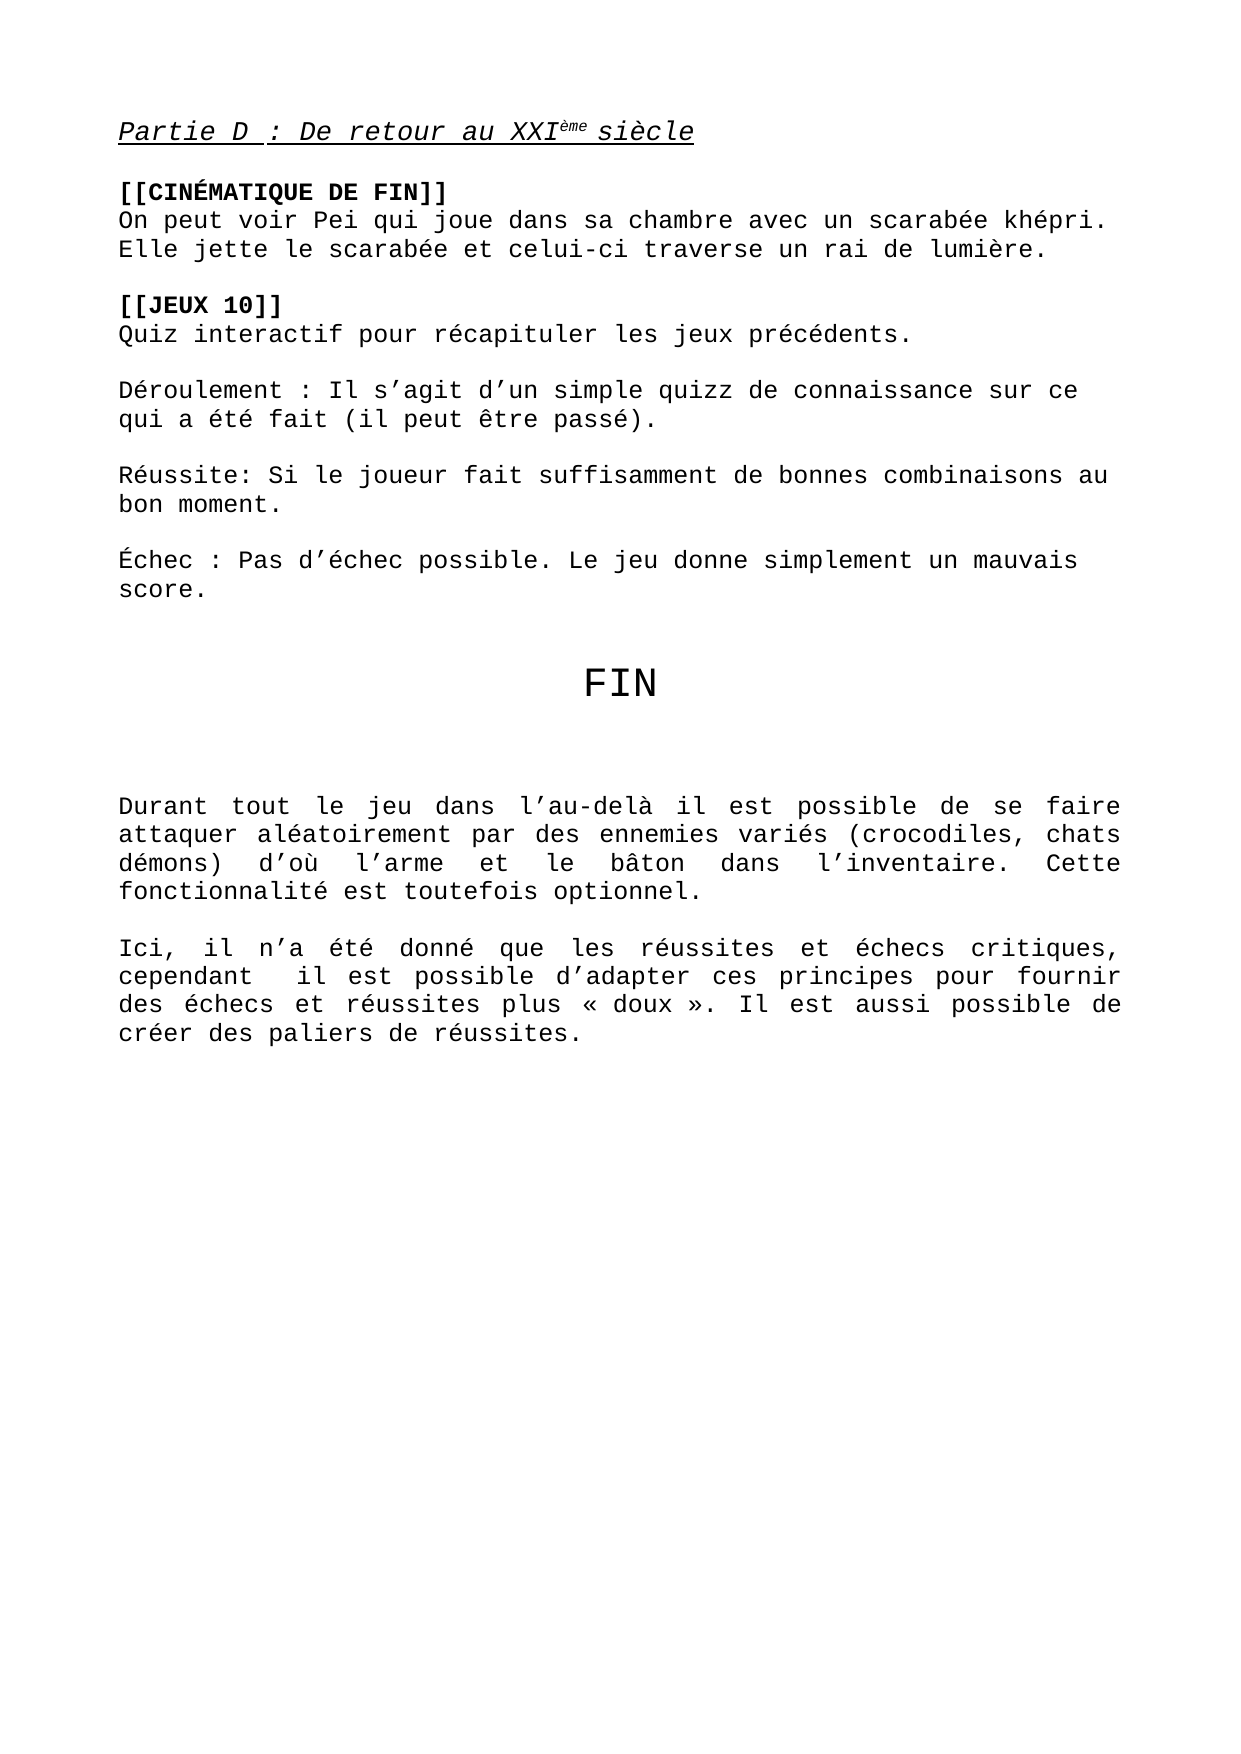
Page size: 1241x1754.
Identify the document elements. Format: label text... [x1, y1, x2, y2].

text score. [118, 576, 1122, 604]
text bon moment. [118, 491, 1122, 519]
text FIN [118, 661, 1122, 708]
text Quiz interactif pour récapituler les jeux précédents. [118, 321, 1122, 349]
text Échec : Pas d’échec possible. Le jeu donne simplement un mauvais [118, 548, 1122, 576]
text On peut voir Pei qui joue dans sa chambre avec un scarabée khépri. [118, 208, 1122, 236]
text qui a été fait (il peut être passé). [118, 406, 1122, 434]
text Durant tout le jeu dans l’au-delà il est possible de se faire attaquer aléatoirement par des ennemies variés (crocodiles, chats démons) d’où l’arme et le bâton dans l’inventaire. Cette fonctionnalité est toutefois optionnel. [118, 793, 1122, 907]
text [[JEUX 10]] [118, 293, 1122, 321]
text Déroulement : Il s’agit d’un simple quizz de connaissance sur ce [118, 378, 1122, 406]
text Ici, il n’a été donné que les réussites et échecs critiques, cependant il est possible d’adapter ces principes pour fournir des échecs et réussites plus « doux ». Il est aussi possible de créer des paliers de réussites. [118, 935, 1122, 1048]
text Partie D : De retour au XXIème siècle [118, 118, 1122, 149]
text [[CINÉMATIQUE DE FIN]] [118, 179, 1122, 208]
text Réussite: Si le joueur fait suffisamment de bonnes combinaisons au [118, 463, 1122, 491]
text Elle jette le scarabée et celui-ci traverse un rai de lumière. [118, 236, 1122, 264]
